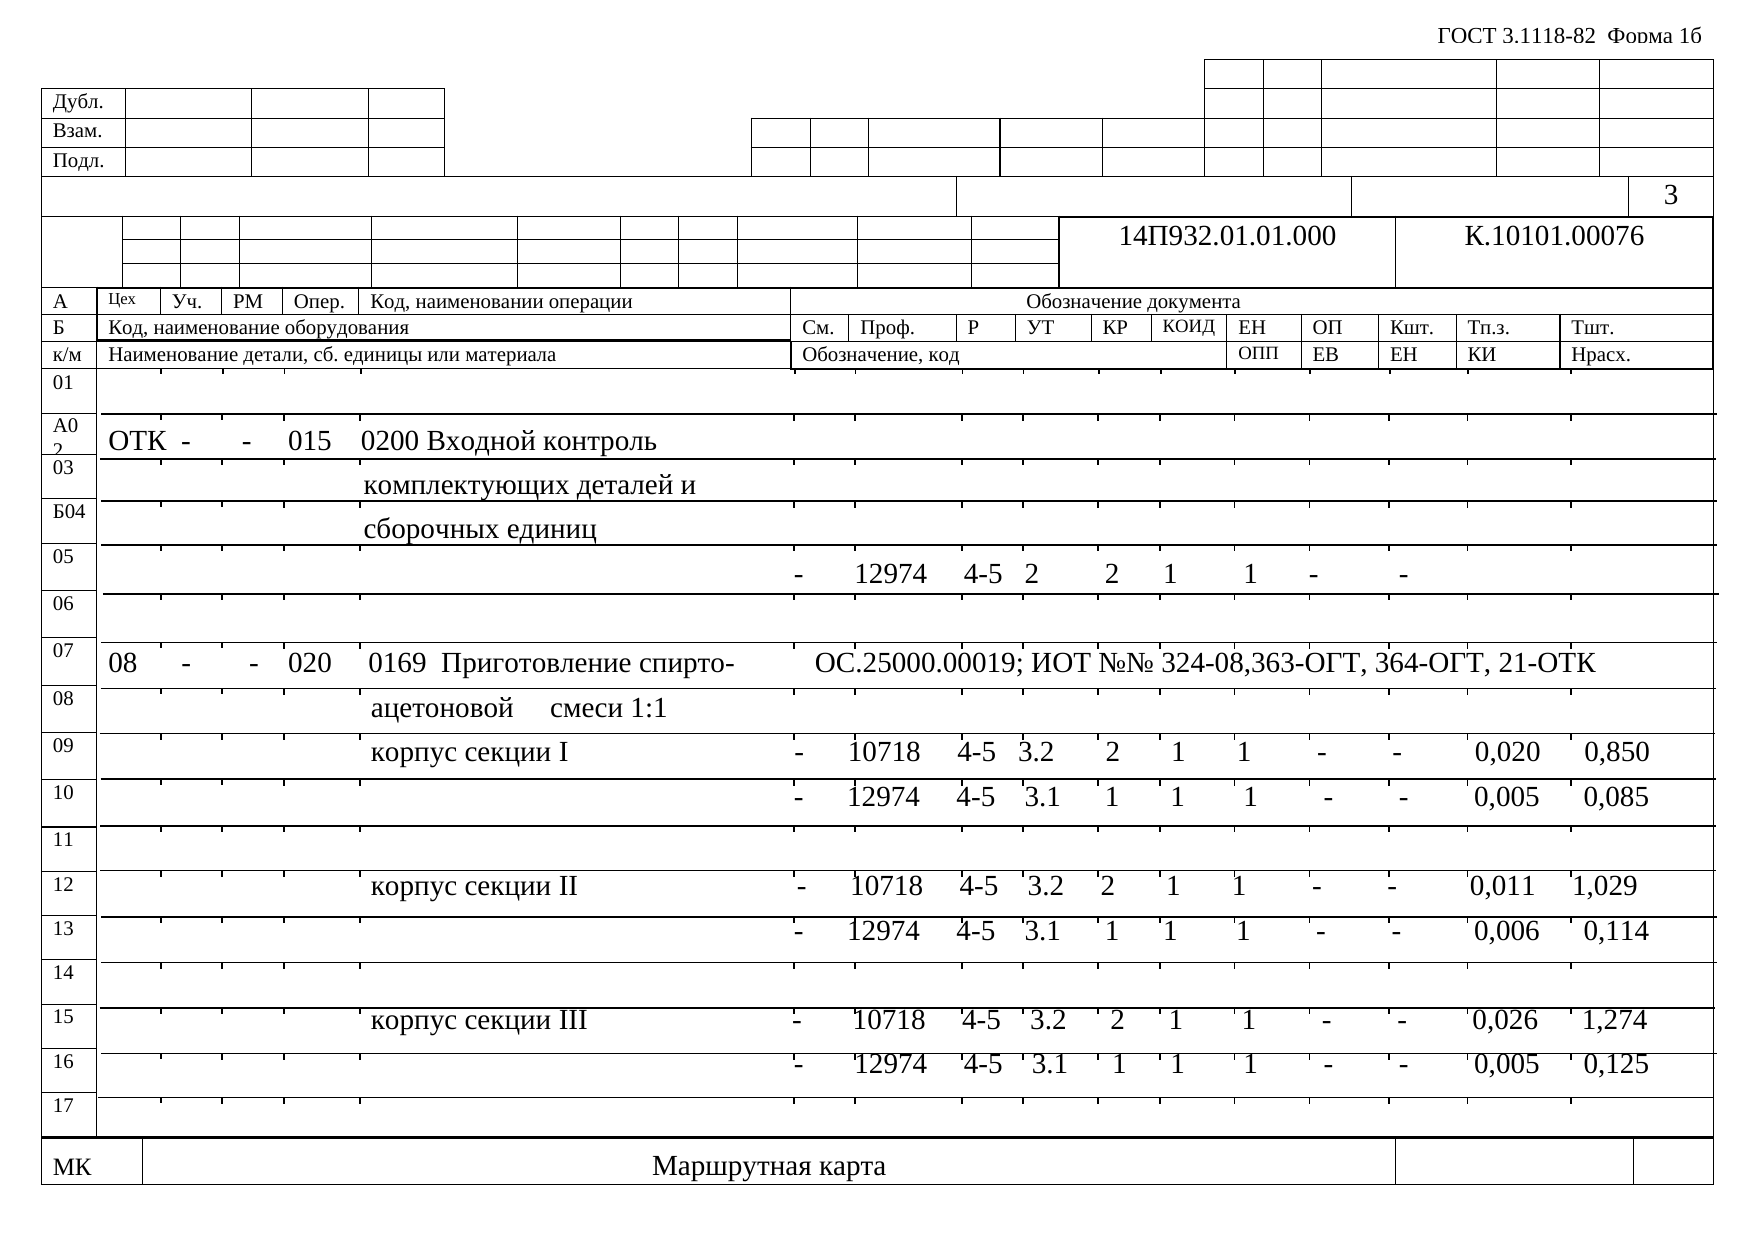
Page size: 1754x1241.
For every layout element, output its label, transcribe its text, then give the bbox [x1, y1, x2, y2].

table_cell [372, 240, 517, 263]
table_cell 03 [42, 455, 96, 498]
table_header [1497, 60, 1599, 88]
table_cell [1396, 1139, 1633, 1183]
table_cell [869, 148, 999, 176]
table_cell [42, 177, 956, 216]
table_cell 12 [42, 872, 96, 915]
table_cell [445, 118, 751, 176]
table_cell [42, 217, 122, 287]
table_cell [252, 148, 368, 176]
table_cell [1001, 119, 1102, 147]
table_cell [679, 217, 737, 239]
table_cell [621, 240, 678, 263]
table_cell Проф. [849, 315, 956, 341]
table_cell ЕН [1379, 342, 1456, 368]
table_cell 16 [42, 1049, 96, 1092]
table_cell [679, 264, 737, 287]
table_cell [1352, 177, 1628, 216]
table_cell [123, 264, 180, 287]
table_cell ОПП [1227, 342, 1301, 368]
table_header [1600, 60, 1713, 88]
table_cell Обозначение документа [791, 289, 1712, 314]
table_cell Тшт. [1561, 315, 1712, 341]
table_header [1322, 60, 1496, 88]
table_cell [240, 264, 371, 287]
table_cell КР [1092, 315, 1151, 341]
table_cell [811, 148, 868, 176]
table_cell [1001, 148, 1102, 176]
table_cell [1600, 89, 1713, 117]
table_cell [126, 119, 251, 147]
table_cell [1205, 89, 1263, 117]
table_cell [126, 89, 251, 117]
table_cell 13 [42, 916, 96, 959]
table_cell ОТК - - 015 0200 Входной контроль комплектующих деталей и сборочных единиц - 12974 4-5 2 2 1 1 - - 08 - - 020 0169 Приготовление спирто- ОС.25000.00019; ИОТ №№ 324-08,363-ОГТ, 364-ОГТ, 21-ОТК ацетоновой смеси 1:1 корпус секции I - 10718 4-5 3.2 2 1 1 - - 0,020 0,850 - 12974 4-5 3.1 1 1 1 - - 0,005 0,085 корпус секции II - 10718 4-5 3.2 2 1 1 - - 0,011 1,029 - 12974 4-5 3.1 1 1 1 - - 0,006 0,114 корпус секции III - 10718 4-5 3.2 2 1 1 - - 0,026 1,274 - 12974 4-5 3.1 1 1 1 - - 0,005 0,125 [97, 369, 1713, 1136]
table_cell А [42, 288, 96, 314]
table_cell 06 [42, 591, 96, 637]
table_cell См.. [791, 315, 848, 341]
table_cell Б [42, 315, 96, 341]
table_cell [369, 89, 444, 117]
table_cell [957, 177, 1351, 216]
table_cell КИ [1457, 342, 1559, 368]
table_cell [1264, 119, 1321, 147]
table_cell 3 [1629, 177, 1713, 216]
table_cell [252, 89, 368, 117]
table_cell [181, 264, 239, 287]
table_cell 07 [42, 638, 96, 684]
table_cell [1497, 119, 1599, 147]
table_cell [240, 217, 371, 239]
table_cell [858, 217, 971, 239]
table_cell [126, 148, 251, 176]
table_cell [1322, 89, 1496, 117]
table_cell [518, 264, 620, 287]
table_cell Маршрутная карта [143, 1139, 1395, 1183]
table_cell Обозначение, код [792, 342, 1226, 368]
table_cell [181, 217, 239, 239]
table_cell Нрасх. [1561, 342, 1712, 368]
table_cell [1264, 148, 1321, 176]
table_cell К.10101.00076 [1396, 218, 1712, 287]
table_cell ЕВ [1302, 342, 1378, 368]
table_cell [372, 264, 517, 287]
table_cell Код, наименовании операции [359, 289, 790, 314]
table_cell Подл. [42, 148, 125, 176]
table_cell [811, 119, 868, 147]
table_cell [1205, 148, 1263, 176]
table_cell [181, 240, 239, 263]
table_cell [240, 240, 371, 263]
table_cell [1103, 119, 1204, 147]
table_cell Дубл. [42, 89, 125, 117]
table_cell 01 [42, 369, 96, 412]
table_cell 11 [42, 828, 96, 871]
table_cell [518, 217, 620, 239]
table_cell [738, 240, 857, 263]
table_cell [621, 217, 678, 239]
table_cell Тп.з. [1457, 315, 1559, 341]
table_cell Кшт. [1379, 315, 1456, 341]
table_cell ОП [1302, 315, 1378, 341]
table_cell [252, 119, 368, 147]
table_cell А02 [42, 414, 96, 454]
table_cell 05 [42, 544, 96, 590]
table_cell 08 [42, 686, 96, 732]
table_cell [1322, 119, 1496, 147]
table_cell [1600, 119, 1713, 147]
table_cell [972, 240, 1058, 263]
table_cell [1103, 148, 1204, 176]
table_cell [972, 264, 1058, 287]
table_cell КОИД [1152, 315, 1226, 341]
table_cell Б04 [42, 499, 96, 543]
table_cell Код, наименование оборудования [98, 315, 790, 339]
table_cell [369, 119, 444, 147]
table_cell 17 [42, 1093, 96, 1136]
table_cell [1264, 89, 1321, 117]
table_cell [738, 217, 857, 239]
table_cell Наименование детали, сб. единицы или материала [97, 342, 790, 368]
table_cell [123, 240, 180, 263]
table_cell [691, 88, 1204, 117]
table_cell [1497, 148, 1599, 176]
table_cell [1205, 119, 1263, 147]
table_cell [369, 148, 444, 176]
table_cell 14П932.01.01.000 [1060, 218, 1395, 287]
table_cell МК [42, 1139, 142, 1183]
table_cell Опер. [283, 289, 358, 314]
table_cell Цех [98, 289, 160, 314]
table_cell [1497, 89, 1599, 117]
table_cell 09 [42, 733, 96, 779]
table_cell УТ [1016, 315, 1091, 341]
table_cell РМ [222, 289, 282, 314]
table_cell [123, 217, 180, 239]
table_cell Взам. [42, 119, 125, 147]
table_cell [752, 119, 810, 147]
table_cell ЕН [1227, 315, 1301, 341]
table_header [1264, 60, 1321, 88]
table_header [41, 59, 1204, 88]
table_cell [858, 264, 971, 287]
table_cell 14 [42, 960, 96, 1003]
table_cell [1322, 148, 1496, 176]
table_cell 10 [42, 780, 96, 826]
table_cell [1634, 1139, 1713, 1183]
table_cell [1600, 148, 1713, 176]
table_cell [445, 88, 691, 117]
table_cell 15 [42, 1005, 96, 1048]
table_cell [752, 148, 810, 176]
table_cell [738, 264, 857, 287]
table_cell [518, 240, 620, 263]
table_cell [869, 119, 999, 147]
table_cell [858, 240, 971, 263]
table_header [1205, 60, 1263, 88]
table_cell Уч. [161, 289, 221, 314]
table_cell Р [957, 315, 1015, 341]
table_cell [972, 217, 1058, 239]
table_cell [621, 264, 678, 287]
table_cell к/м [42, 342, 96, 368]
table_cell [372, 217, 517, 239]
table_cell [679, 240, 737, 263]
